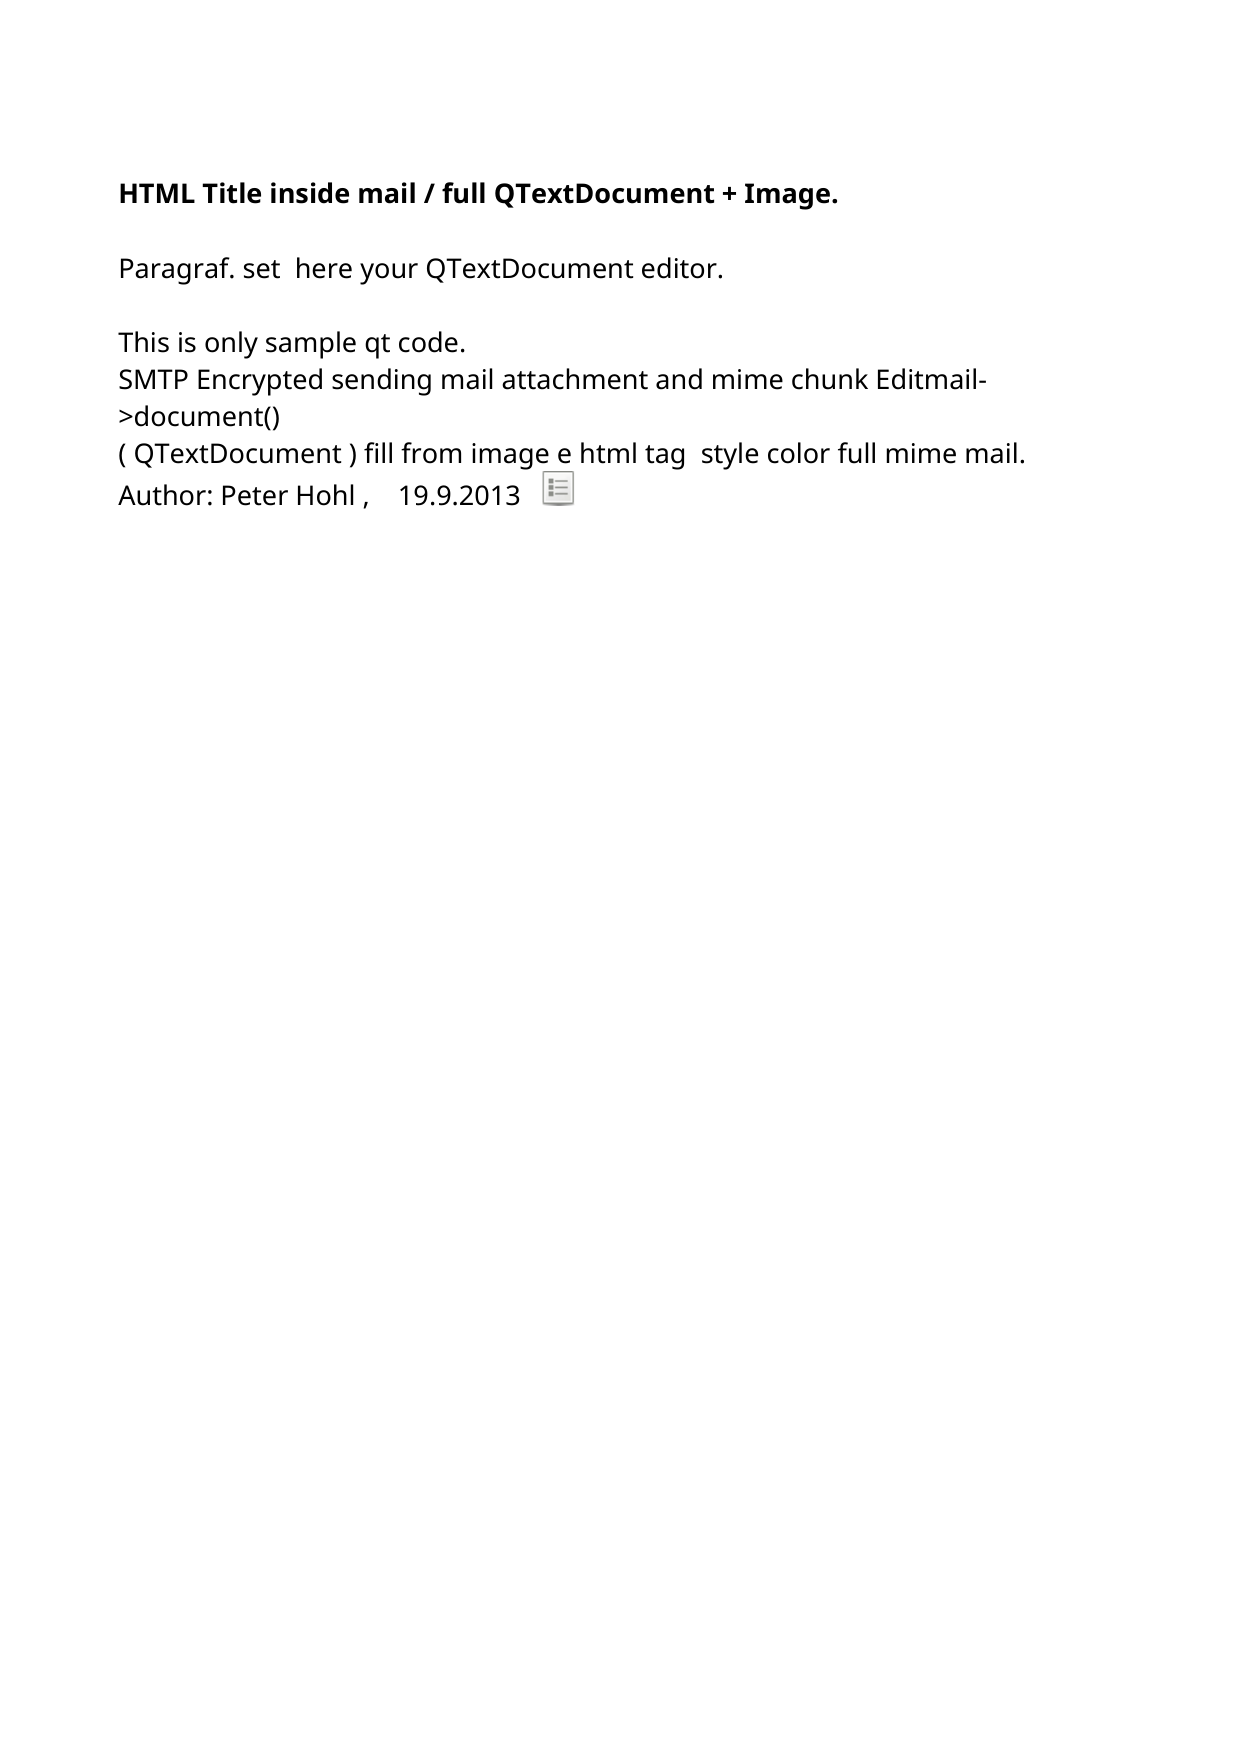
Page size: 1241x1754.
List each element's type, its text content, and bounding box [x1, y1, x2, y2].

text HTML Title inside mail / full QTextDocument + Image. [118, 175, 1122, 212]
text This is only sample qt code. SMTP Encrypted sending mail attachment and mime chunk Editmail->document() ( QTextDocument ) fill from image e html tag style color full mime mail. Author: Peter Hohl , 19.9.2013 [118, 324, 1122, 542]
text Paragraf. set here your QTextDocument editor. [118, 249, 1122, 286]
